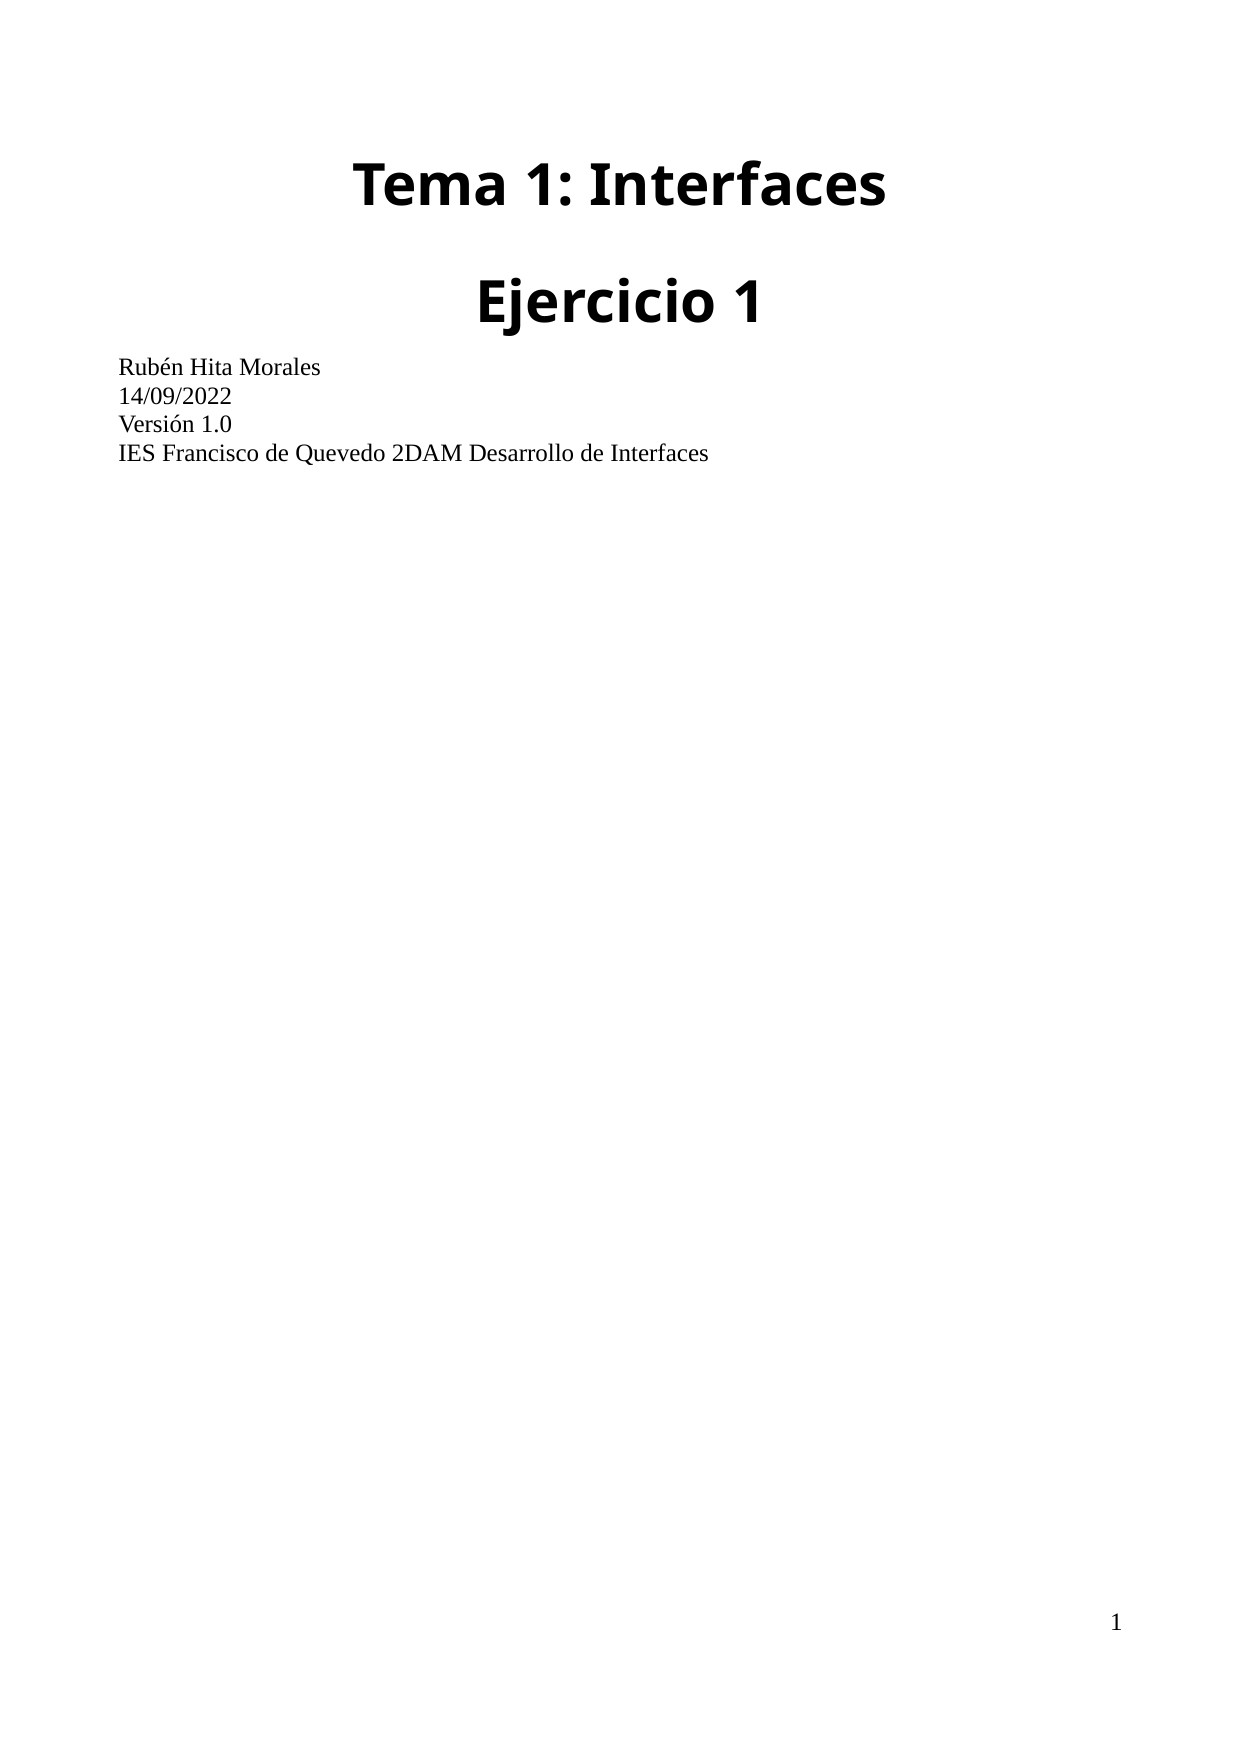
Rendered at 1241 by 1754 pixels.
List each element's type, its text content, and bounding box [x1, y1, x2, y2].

text Rubén Hita Morales [118, 352, 1122, 381]
title Ejercicio 1 [118, 260, 1122, 339]
text 14/09/2022 [118, 381, 1122, 409]
title Tema 1: Interfaces [118, 143, 1122, 223]
text IES Francisco de Quevedo 2DAM Desarrollo de Interfaces [118, 438, 1122, 467]
text Versión 1.0 [118, 409, 1122, 438]
